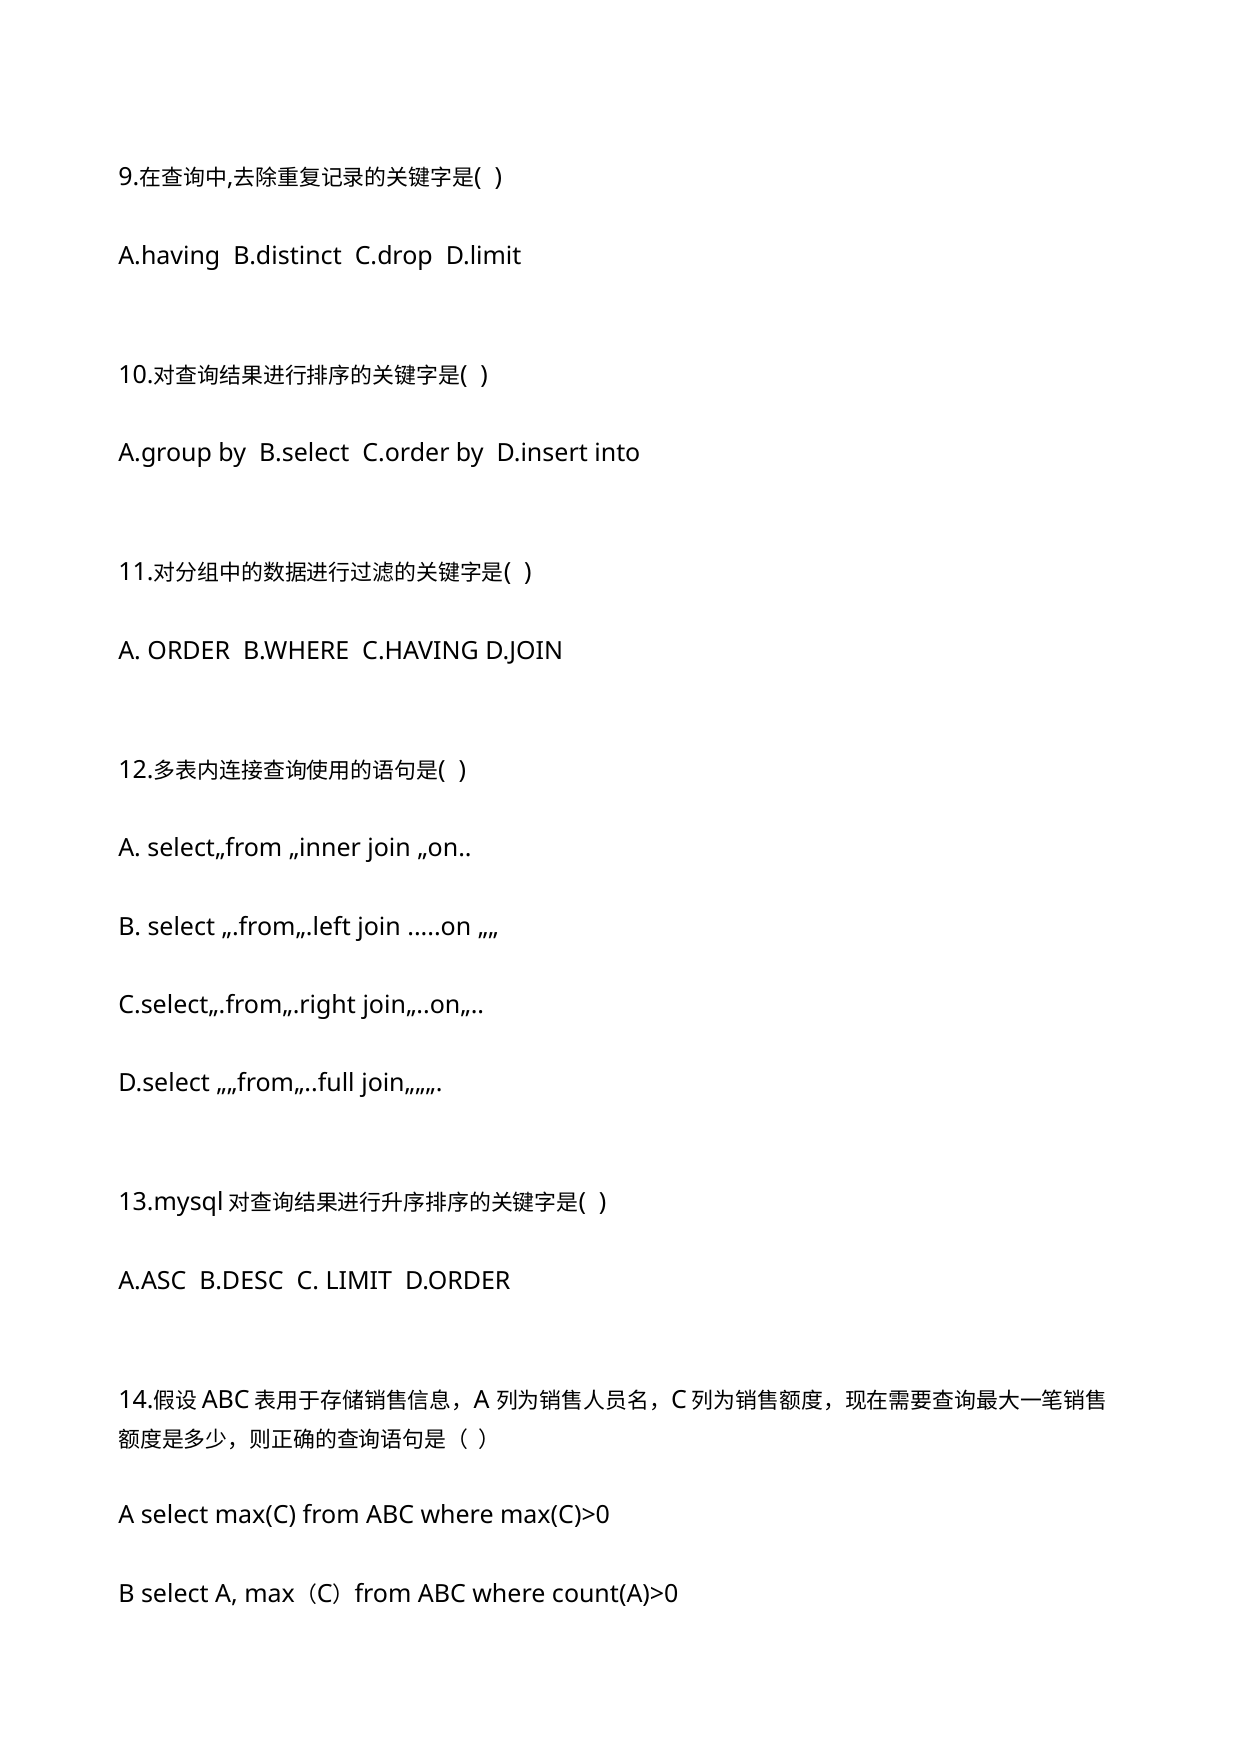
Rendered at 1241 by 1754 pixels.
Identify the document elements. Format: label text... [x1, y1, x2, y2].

text A. select„from „inner join „on.. [118, 830, 1122, 864]
text C.select„.from„.right join„..on„.. [118, 986, 1122, 1021]
text 9.在查询中,去除重复记录的关键字是( ) [118, 118, 1122, 193]
text A.group by B.select C.order by D.insert into [118, 435, 1122, 469]
text 13.mysql对查询结果进行升序排序的关键字是( ) [118, 1143, 1122, 1218]
text A.having B.distinct C.drop D.limit [118, 237, 1122, 271]
text 10.对查询结果进行排序的关键字是( ) [118, 316, 1122, 391]
text 11.对分组中的数据进行过滤的关键字是( ) [118, 513, 1122, 588]
text A. ORDER B.WHERE C.HAVING D.JOIN [118, 632, 1122, 666]
text A select max(C) from ABC where max(C)>0 [118, 1497, 1122, 1531]
text A.ASC B.DESC C. LIMIT D.ORDER [118, 1262, 1122, 1296]
text D.select „„from„..full join„„„. [118, 1065, 1122, 1099]
text 14.假设ABC表用于存储销售信息，A 列为销售人员名，C列为销售额度，现在需要查询最大一笔销售额度是多少，则正确的查询语句是（ ） [118, 1341, 1122, 1453]
text B select A, max（C）from ABC where count(A)>0 [118, 1576, 1122, 1609]
text B. select „.from„.left join .....on „„ [118, 908, 1122, 942]
text 12.多表内连接查询使用的语句是( ) [118, 711, 1122, 786]
